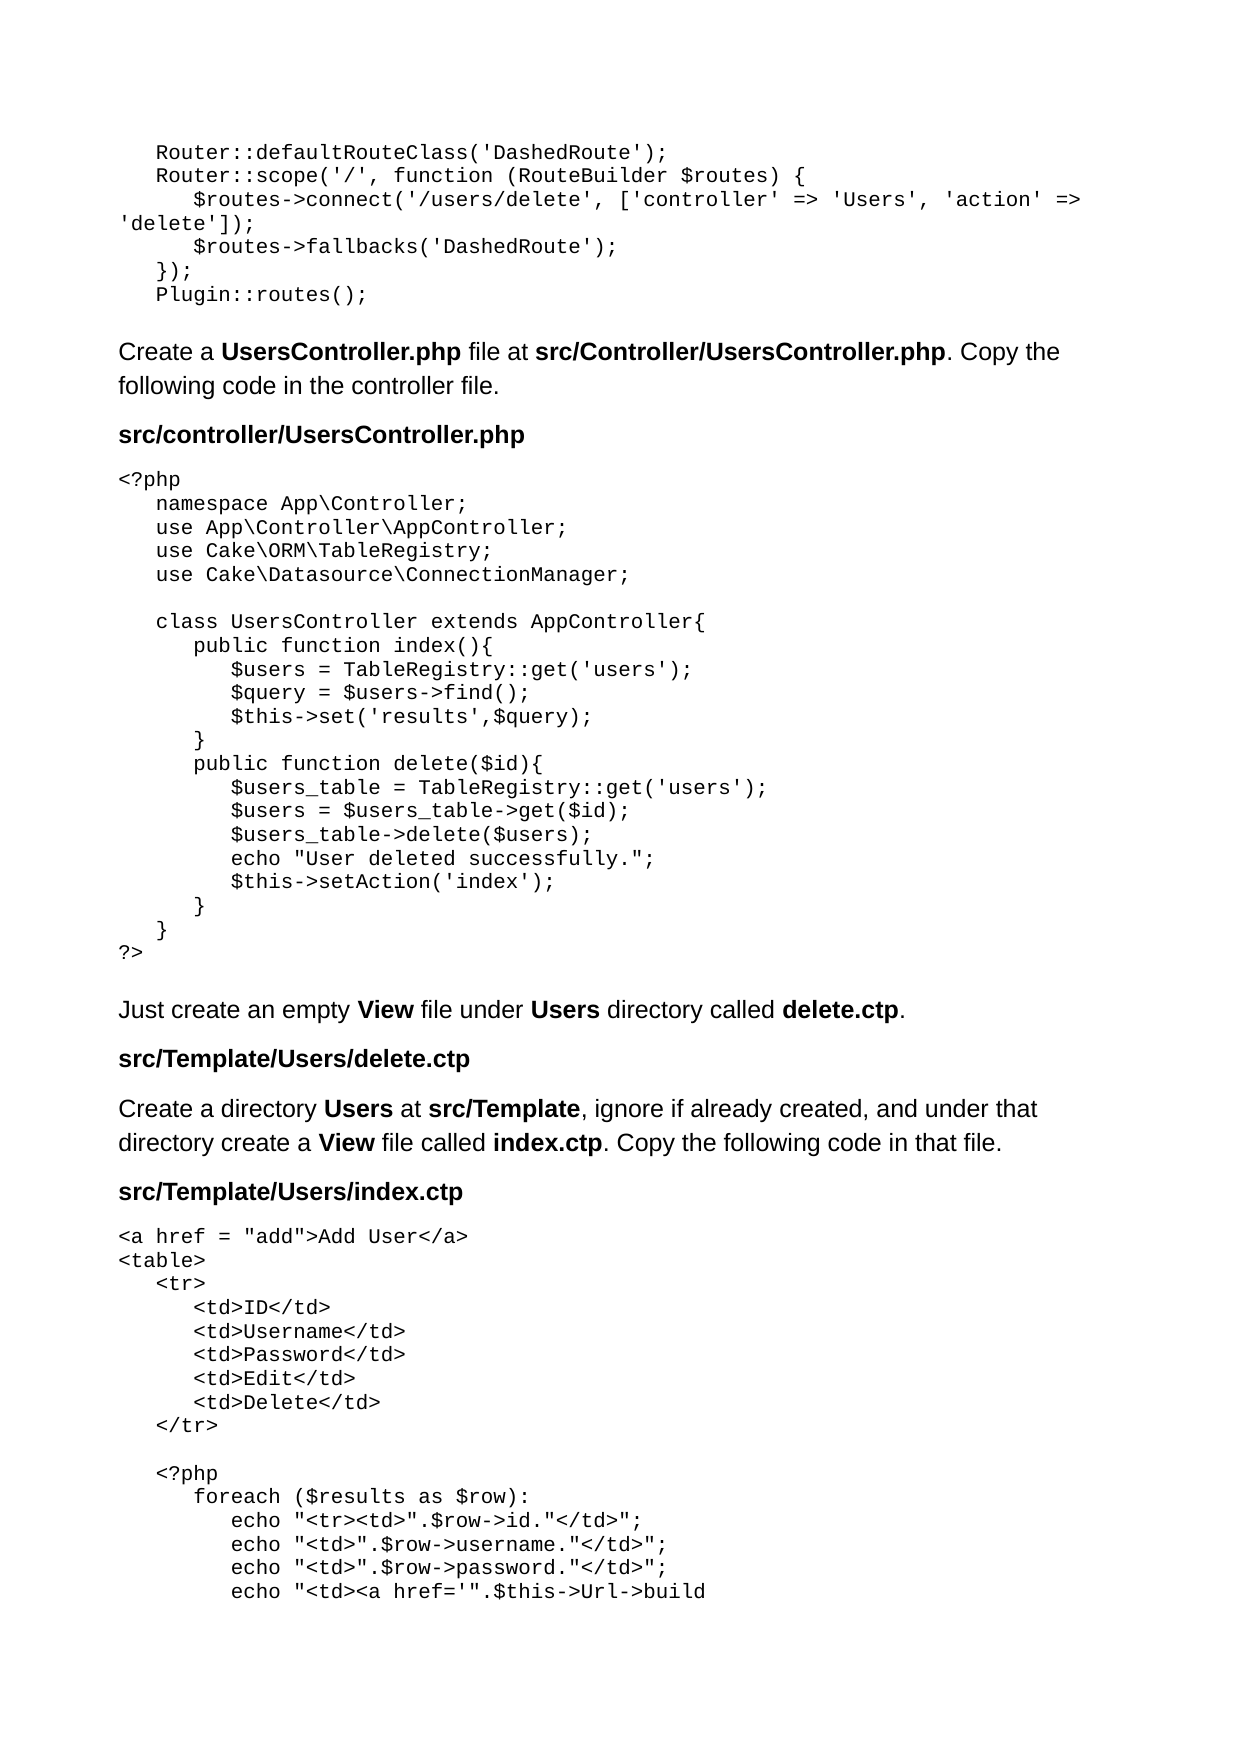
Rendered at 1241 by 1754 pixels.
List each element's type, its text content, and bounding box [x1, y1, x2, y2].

text <td>Edit</td> [118, 1368, 1122, 1392]
text src/Template/Users/delete.ctp [118, 1044, 1122, 1073]
text namespace App\Controller; [118, 493, 1122, 517]
text src/controller/UsersController.php [118, 420, 1122, 449]
text $this->set('results',$query); [118, 706, 1122, 729]
text $users = $users_table->get($id); [118, 800, 1122, 824]
text use App\Controller\AppController; [118, 517, 1122, 540]
text <td>Delete</td> [118, 1392, 1122, 1415]
text echo "<td>".$row->username."</td>"; [118, 1533, 1122, 1557]
text echo "User deleted successfully."; [118, 848, 1122, 871]
text public function delete($id){ [118, 753, 1122, 777]
text use Cake\Datasource\ConnectionManager; [118, 564, 1122, 588]
text $users_table = TableRegistry::get('users'); [118, 777, 1122, 800]
text $routes->connect('/users/delete', ['controller' => 'Users', 'action' => 'delete']); [118, 189, 1122, 236]
text $routes->fallbacks('DashedRoute'); [118, 236, 1122, 260]
text Plugin::routes(); [118, 284, 1122, 307]
text <td>Username</td> [118, 1321, 1122, 1344]
text foreach ($results as $row): [118, 1486, 1122, 1510]
text echo "<td>".$row->password."</td>"; [118, 1557, 1122, 1581]
text Create a UsersController.php file at src/Controller/UsersController.php. Copy the following code in the controller file. [118, 337, 1122, 400]
text <td>ID</td> [118, 1297, 1122, 1321]
text Router::defaultRouteClass('DashedRoute'); [118, 142, 1122, 165]
text }); [118, 260, 1122, 284]
text echo "<tr><td>".$row->id."</td>"; [118, 1510, 1122, 1533]
text $this->setAction('index'); [118, 871, 1122, 895]
text <table> [118, 1250, 1122, 1273]
text <td>Password</td> [118, 1344, 1122, 1368]
text <?php [118, 1463, 1122, 1486]
text $users_table->delete($users); [118, 824, 1122, 848]
text $query = $users->find(); [118, 682, 1122, 706]
text } [118, 729, 1122, 753]
text Create a directory Users at src/Template, ignore if already created, and under that directory create a View file called index.ctp. Copy the following code in that file. [118, 1093, 1122, 1157]
text echo "<td><a href='".$this->Url->build [118, 1581, 1122, 1604]
text </tr> [118, 1415, 1122, 1439]
text $users = TableRegistry::get('users'); [118, 658, 1122, 682]
text ?> [118, 942, 1122, 966]
text use Cake\ORM\TableRegistry; [118, 540, 1122, 564]
text } [118, 919, 1122, 942]
text class UsersController extends AppController{ [118, 611, 1122, 635]
text <a href = "add">Add User</a> [118, 1226, 1122, 1250]
text src/Template/Users/index.ctp [118, 1177, 1122, 1206]
text <tr> [118, 1273, 1122, 1297]
text <?php [118, 469, 1122, 493]
text } [118, 895, 1122, 919]
text Just create an empty View file under Users directory called delete.ctp. [118, 995, 1122, 1024]
text Router::scope('/', function (RouteBuilder $routes) { [118, 165, 1122, 189]
text public function index(){ [118, 635, 1122, 658]
